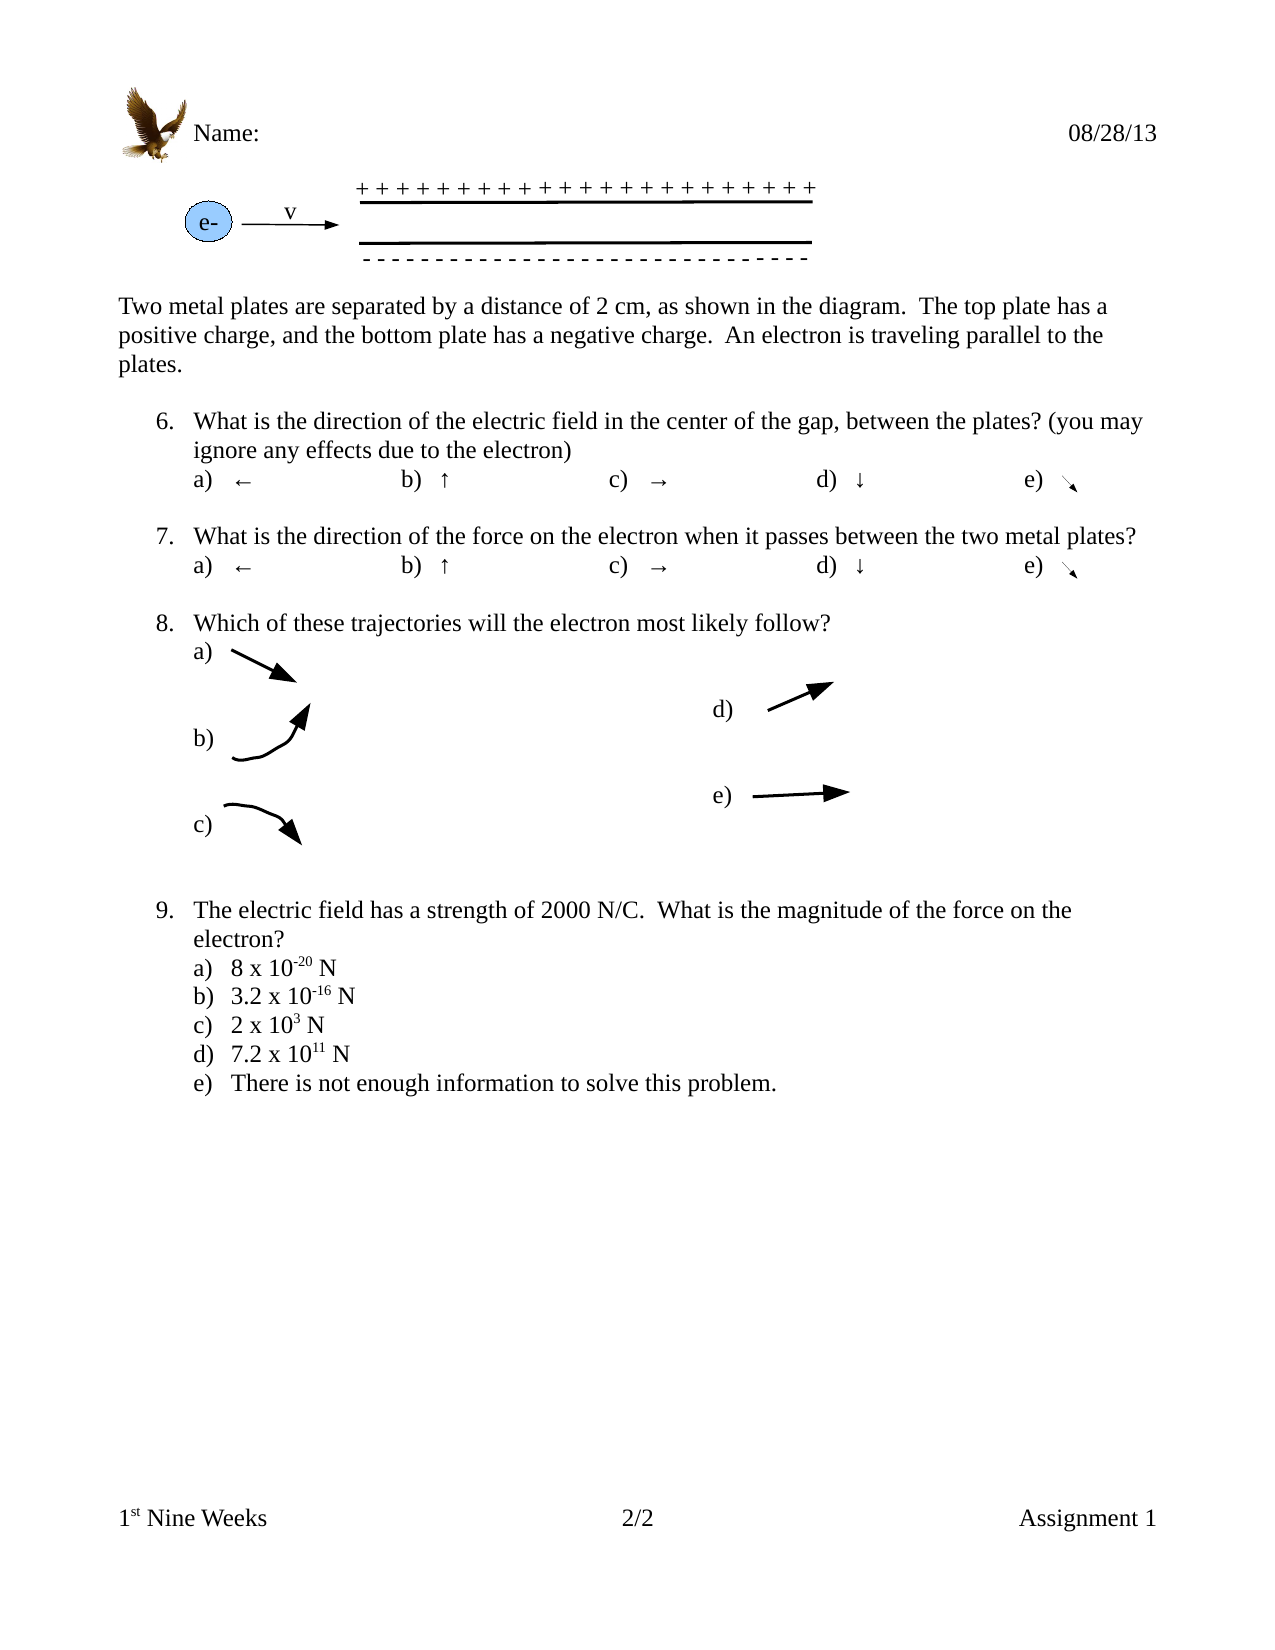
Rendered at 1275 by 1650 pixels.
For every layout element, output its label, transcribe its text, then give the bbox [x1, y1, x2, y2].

list The electric field has a strength of 2000 N/C. What is the magnitude of the force on the electron? [156, 895, 1157, 953]
list → [608, 464, 741, 493]
list ↓ [816, 464, 949, 493]
list What is the direction of the force on the electron when it passes between the two metal plates? [156, 521, 1157, 550]
list Two metal plates are separated by a distance of 2 cm, as shown in the diagram. The top plate has a positive charge, and the bottom plate has a negative charge. An electron is traveling parallel to the plates. [118, 291, 1157, 378]
list 2 x 103 N [193, 1010, 1157, 1039]
list ↑ [401, 464, 533, 493]
list ↓ [816, 550, 949, 579]
list Which of these trajectories will the electron most likely follow? [156, 608, 1157, 636]
list ← [193, 550, 326, 579]
list What is the direction of the electric field in the center of the gap, between the plates? (you may ignore any effects due to the electron) [156, 406, 1157, 464]
list There is not enough information to solve this problem. [193, 1068, 1157, 1096]
list → [608, 550, 741, 579]
list 7.2 x 1011 N [193, 1039, 1157, 1068]
list 8 x 10-20 N [193, 953, 1157, 981]
list 3.2 x 10-16 N [193, 981, 1157, 1010]
picture [122, 87, 187, 163]
list ← [193, 464, 326, 493]
list ↑ [401, 550, 533, 579]
